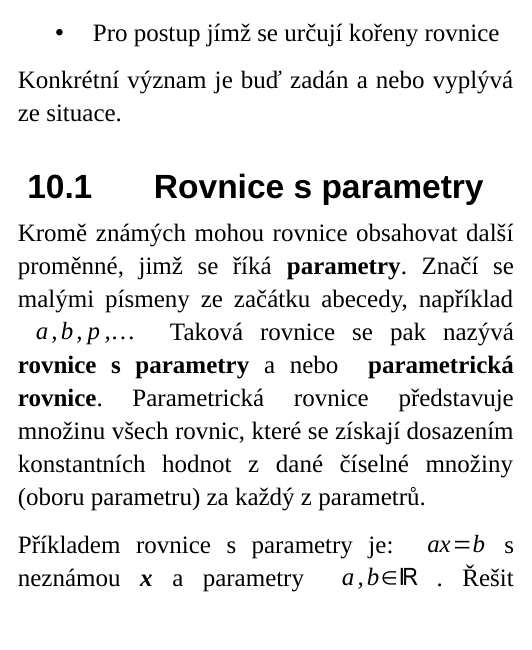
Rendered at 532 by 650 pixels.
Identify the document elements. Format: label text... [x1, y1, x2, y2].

text Kromě známých mohou rovnice obsahovat další proměnné, jimž se říká parametry. Značí se malými písmeny ze začátku abecedy, například Taková rovnice se pak nazývá rovnice s parametry a nebo parametrická rovnice. Parametrická rovnice představuje množinu všech rovnic, které se získají dosazením konstantních hodnot z dané číselné množiny (oboru parametru) za každý z parametrů. [18, 218, 514, 511]
subtitle Rovnice s parametry [18, 167, 514, 205]
list Pro postup jímž se určují kořeny rovnice [55, 18, 514, 46]
text Příkladem rovnice s parametry je: s neznámou x a parametry . Řešit rovnici s parametry znamená určit její kořeny v závislosti na přípustných hodnotách parametrů. [18, 530, 514, 591]
text Konkrétní význam je buď zadán a nebo vyplývá ze situace. [18, 65, 514, 127]
